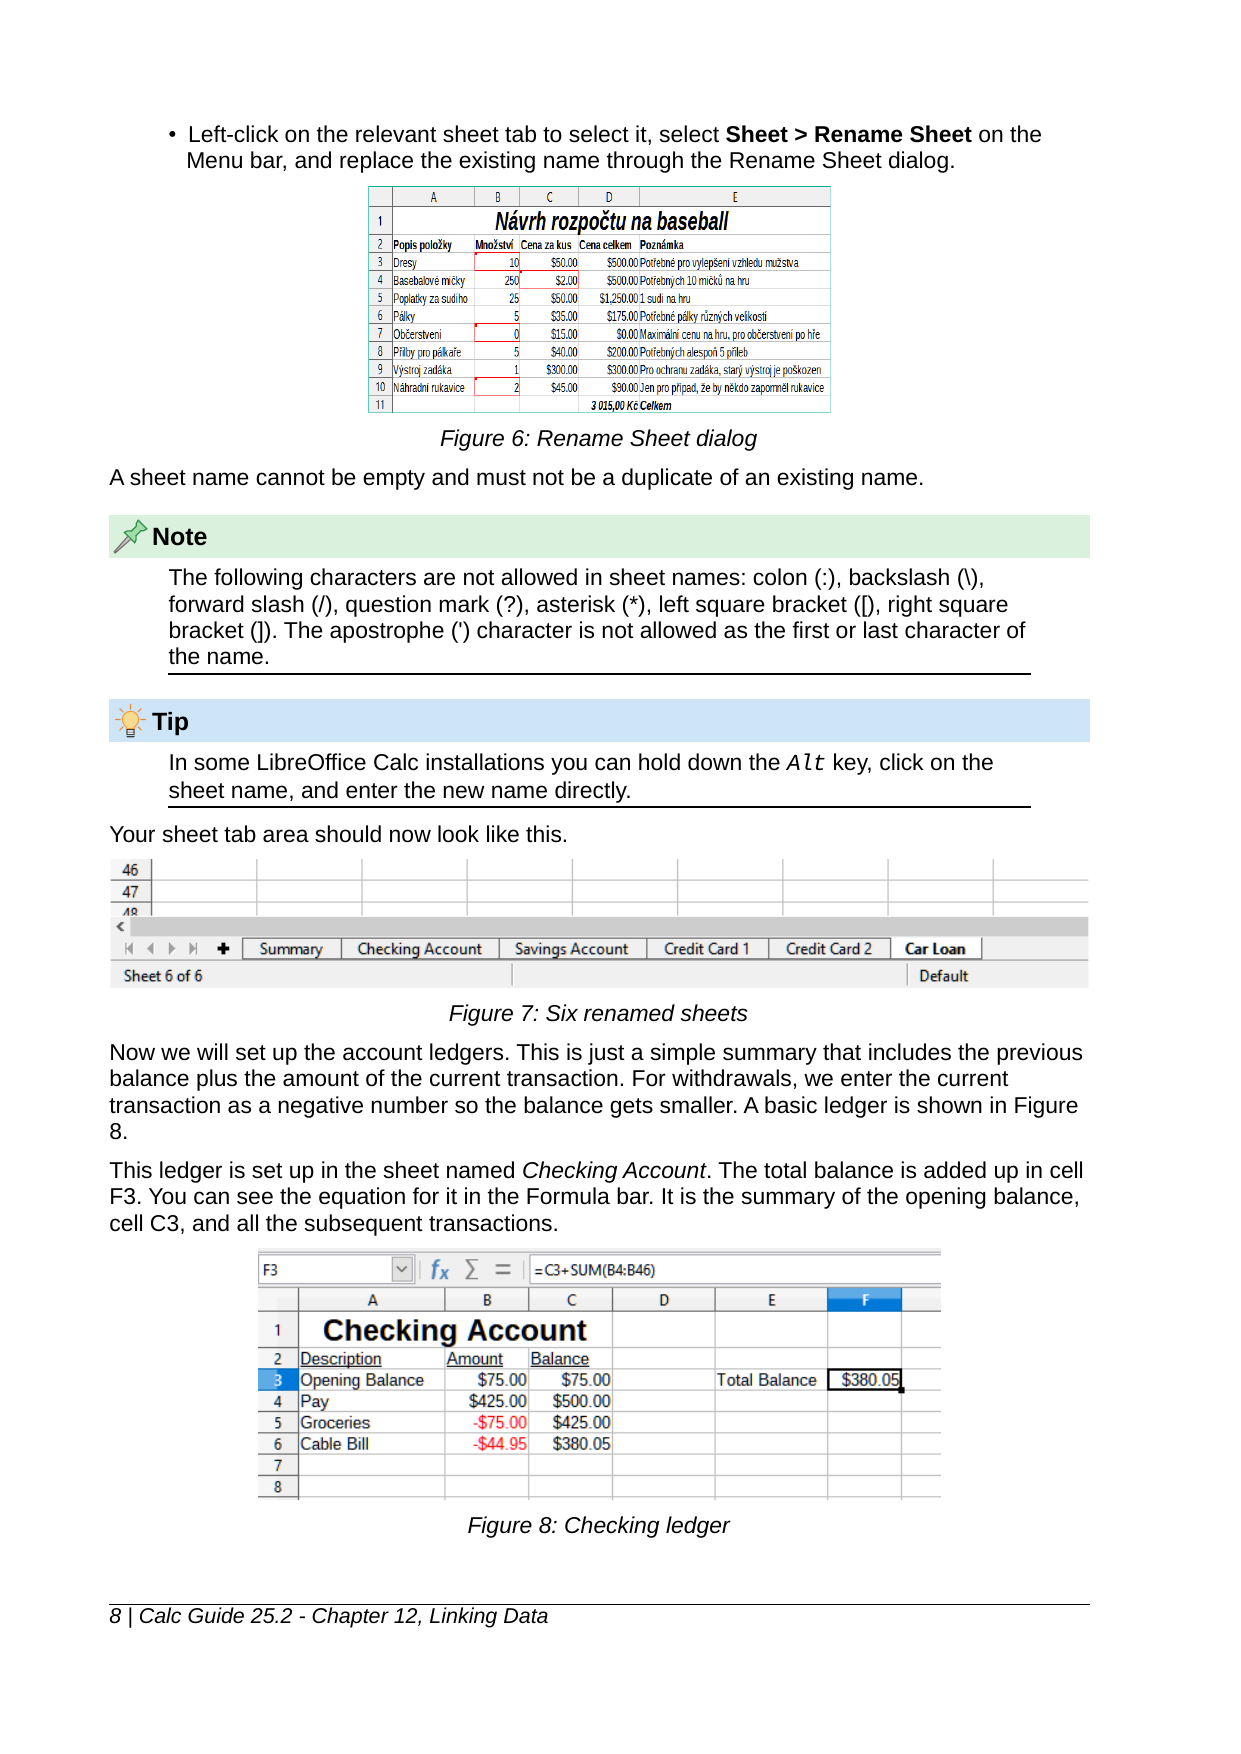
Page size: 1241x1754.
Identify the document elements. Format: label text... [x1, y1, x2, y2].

subtitle Note [109, 515, 1090, 558]
picture [368, 186, 831, 413]
text Figure 8: Checking ledger [109, 1512, 1090, 1538]
text The following characters are not allowed in sheet names: colon (:), backslash (\), forward slash (/), question mark (?), asterisk (*), left square bracket ([), right square bracket (]). The apostrophe (') character is not allowed as the first or last character of the name. [168, 564, 1031, 673]
text Figure 6: Rename Sheet dialog [109, 425, 1090, 452]
text A sheet name cannot be empty and must not be a duplicate of an existing name. [109, 464, 1090, 490]
picture [110, 859, 1089, 988]
text Now we will set up the account ledgers. This is just a simple summary that includes the previous balance plus the amount of the current transaction. For withdrawals, we enter the current transaction as a negative number so the balance gets smaller. A basic ledger is shown in Figure 8. [109, 1039, 1090, 1144]
list Left-click on the relevant sheet tab to select it, select Sheet > Rename Sheet on the Menu bar, and replace the existing name through the Rename Sheet dialog. [168, 121, 1090, 174]
subtitle Tip [109, 699, 1090, 742]
text In some LibreOffice Calc installations you can hold down the Alt key, click on the sheet name, and enter the new name directly. [168, 749, 1031, 806]
text Your sheet tab area should now look like this. [109, 821, 1090, 847]
text This ledger is set up in the sheet named Checking Account. The total balance is added up in cell F3. You can see the equation for it in the Formula bar. It is the summary of the opening balance, cell C3, and all the subsequent transactions. [109, 1157, 1090, 1236]
text Figure 7: Six renamed sheets [109, 1000, 1090, 1027]
picture [258, 1248, 941, 1500]
